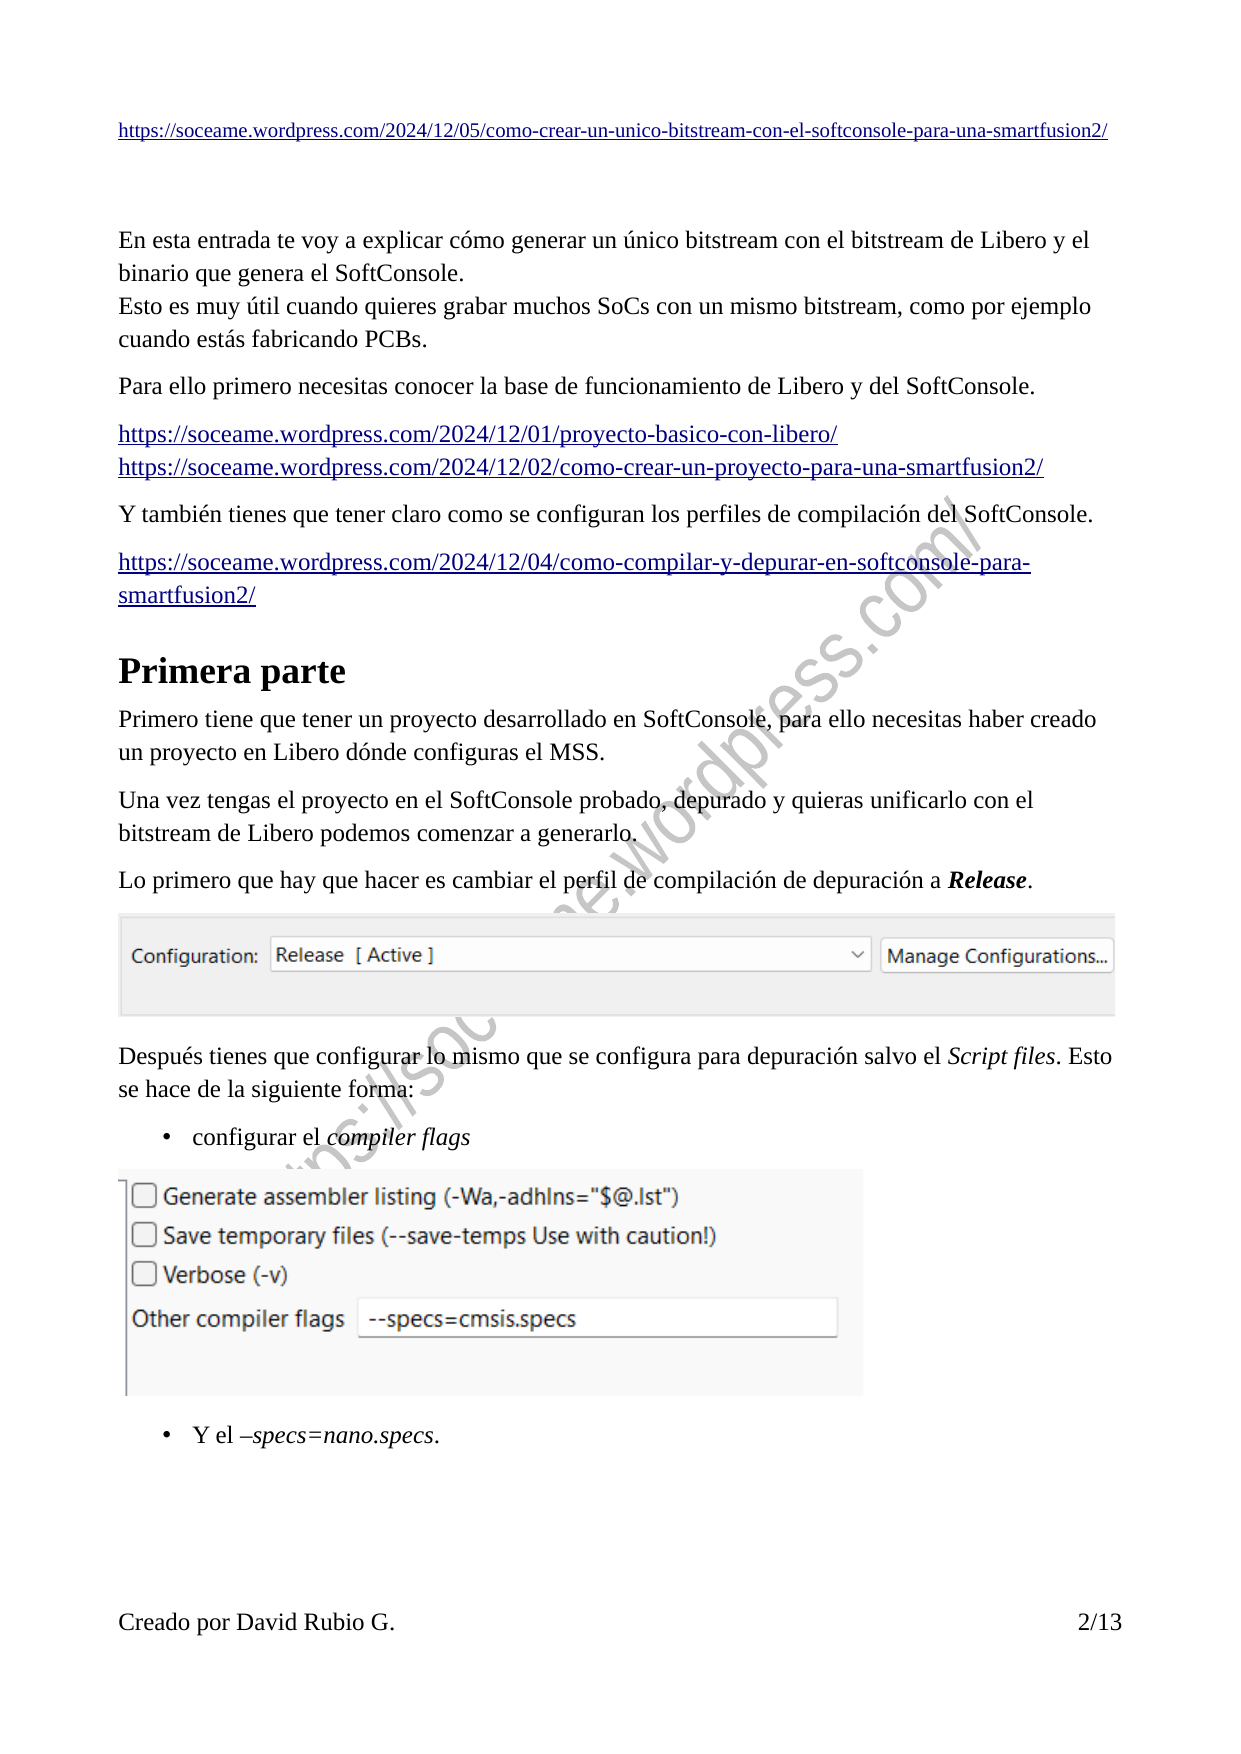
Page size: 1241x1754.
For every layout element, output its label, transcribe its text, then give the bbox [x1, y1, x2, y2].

text Y también tienes que tener claro como se configuran los perfiles de compilación del SoftConsole. [118, 499, 961, 528]
text Para ello primero necesitas conocer la base de funcionamiento de Libero y del SoftConsole. [118, 371, 1122, 400]
list configurar el compiler flags [162, 1122, 369, 1150]
text Y también tienes que tener claro como se configuran los perfiles de compilación del SoftConsole. [951, 499, 1122, 528]
text https://soceame.wordpress.com/2024/12/04/como-compilar-y-depurar-en-softconsole-para-smartfusion2/ [118, 547, 920, 572]
text https://soceame.wordpress.com/2024/12/02/como-crear-un-proyecto-para-una-smartfusion2/ [118, 452, 1122, 481]
text Lo primero que hay que hacer es cambiar el perfil de compilación de depuración a Release. [118, 866, 632, 894]
list configurar el compiler flags [342, 1122, 1122, 1150]
text https://soceame.wordpress.com/2024/12/04/como-compilar-y-depurar-en-softconsole-para-smartfusion2/ [913, 547, 1122, 609]
text https://soceame.wordpress.com/2024/12/04/como-compilar-y-depurar-en-softconsole-para-smartfusion2/ [118, 574, 900, 609]
text Después tienes que configurar lo mismo que se configura para depuración salvo el Script files. Esto se hace de la siguiente forma: [118, 1041, 1122, 1103]
picture [118, 1169, 864, 1396]
text Lo primero que hay que hacer es cambiar el perfil de compilación de depuración a Release. [633, 866, 1122, 894]
list Y el –specs=nano.specs. [162, 1420, 1122, 1449]
text Primero tiene que tener un proyecto desarrollado en SoftConsole, para ello necesitas haber creado un proyecto en Libero dónde configuras el MSS. [118, 704, 1122, 766]
text Una vez tengas el proyecto en el SoftConsole probado, depurado y quieras unificarlo con el bitstream de Libero podemos comenzar a generarlo. [118, 785, 1122, 847]
text https://soceame.wordpress.com/2024/12/01/proyecto-basico-con-libero/ [118, 419, 1122, 448]
subtitle Primera parte [118, 649, 1122, 692]
picture [118, 913, 1116, 1017]
text En esta entrada te voy a explicar cómo generar un único bitstream con el bitstream de Libero y el binario que genera el SoftConsole. Esto es muy útil cuando quieres grabar muchos SoCs con un mismo bitstream, como por ejemplo cuando estás fabricando PCBs. [118, 225, 1122, 352]
